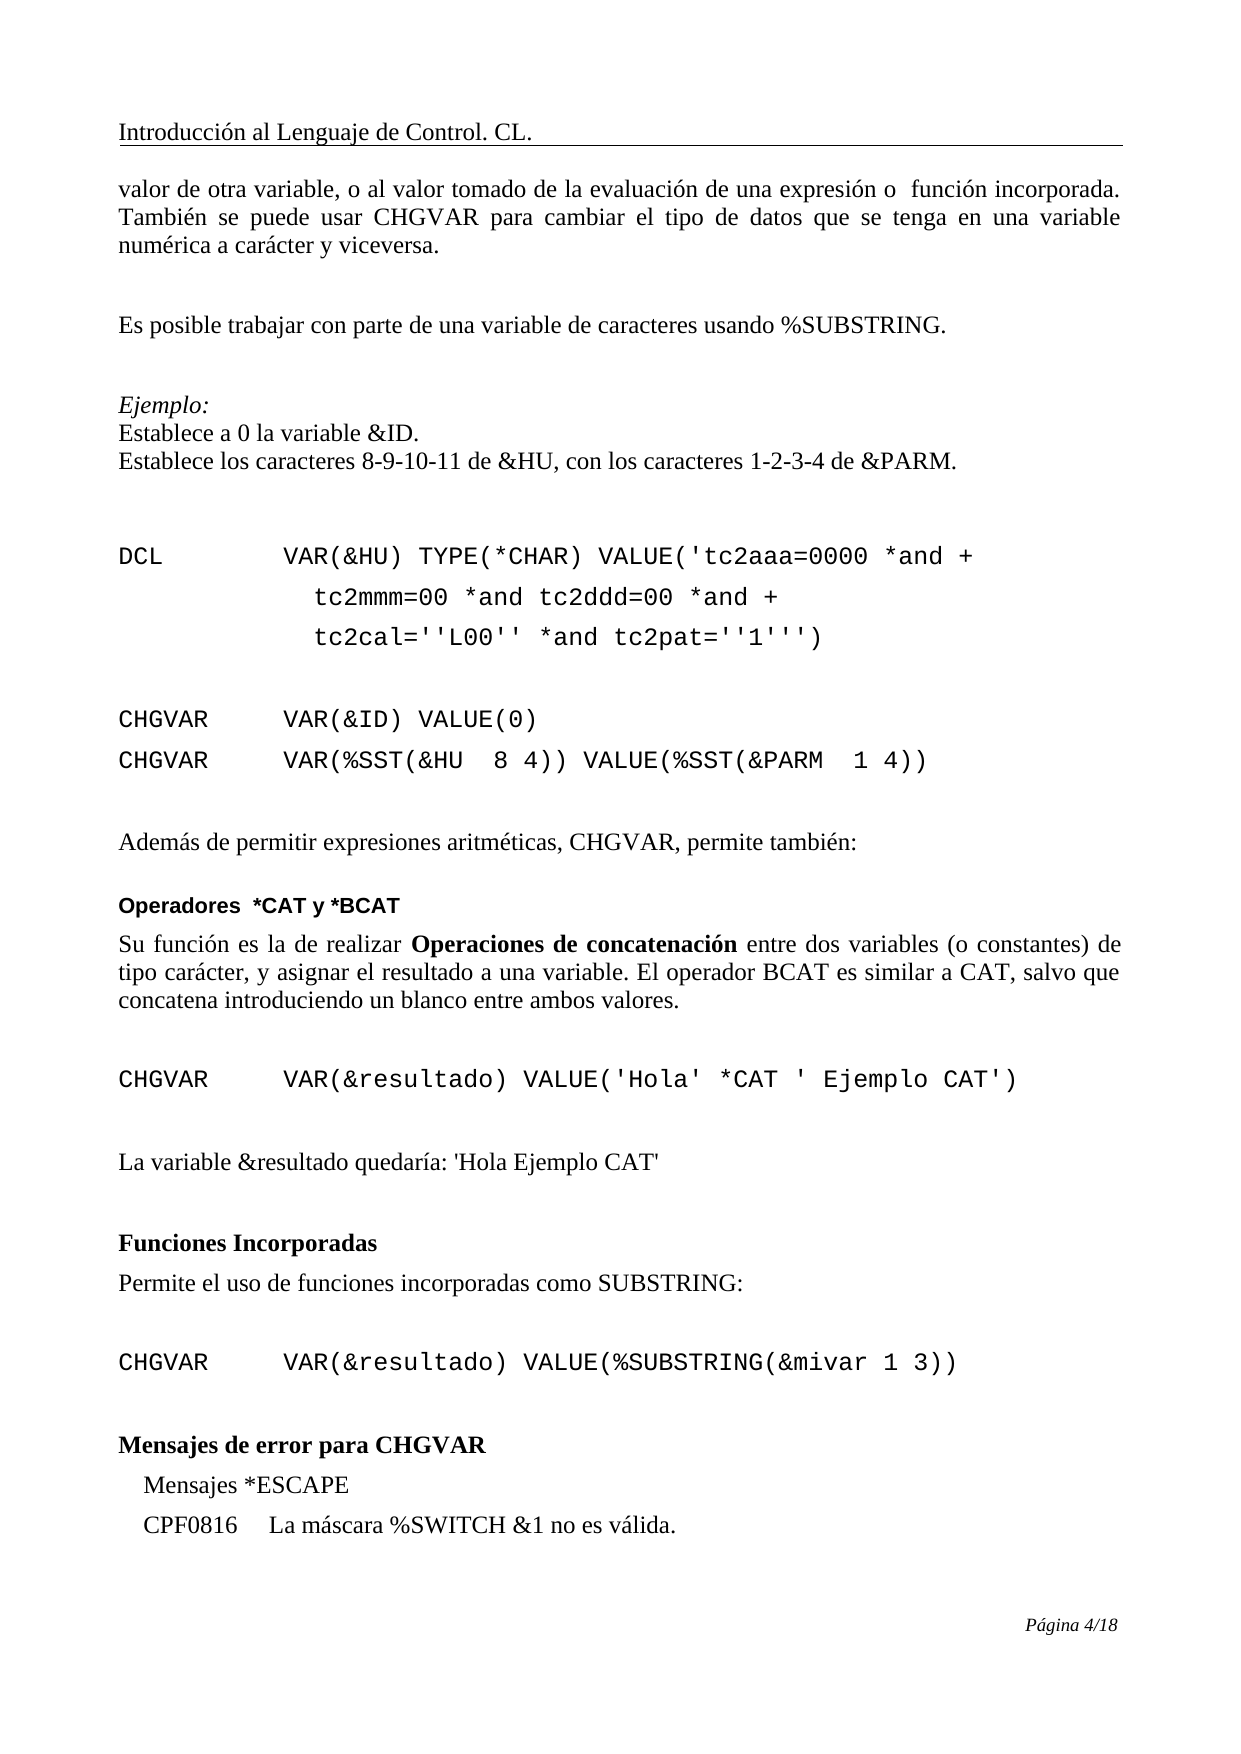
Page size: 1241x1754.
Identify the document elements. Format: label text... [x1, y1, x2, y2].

text CHGVAR VAR(&resultado) VALUE(%SUBSTRING(&mivar 1 3)) [118, 1350, 1122, 1378]
text Establece los caracteres 8-9-10-11 de &HU, con los caracteres 1-2-3-4 de &PARM. [118, 447, 1122, 475]
subtitle Operadores *CAT y *BCAT [118, 894, 1122, 918]
text Funciones Incorporadas [118, 1229, 1122, 1257]
text Además de permitir expresiones aritméticas, CHGVAR, permite también: [118, 828, 1122, 856]
text CHGVAR VAR(&ID) VALUE(0) [118, 707, 1122, 735]
text CHGVAR VAR(&resultado) VALUE('Hola' *CAT ' Ejemplo CAT') [118, 1066, 1122, 1095]
text Establece a 0 la variable &ID. [118, 419, 1122, 447]
text Permite el uso de funciones incorporadas como SUBSTRING: [118, 1269, 1122, 1297]
text Ejemplo: [118, 392, 1122, 419]
text CHGVAR VAR(%SST(&HU 8 4)) VALUE(%SST(&PARM 1 4)) [118, 747, 1122, 776]
text Es posible trabajar con parte de una variable de caracteres usando %SUBSTRING. [118, 311, 1122, 339]
text valor de otra variable, o al valor tomado de la evaluación de una expresión o función incorporada. También se puede usar CHGVAR para cambiar el tipo de datos que se tenga en una variable numérica a carácter y viceversa. [118, 175, 1122, 258]
text Mensajes *ESCAPE [118, 1471, 1122, 1499]
text tc2cal=''L00'' *and tc2pat=''1''') [118, 625, 1122, 653]
text Su función es la de realizar Operaciones de concatenación entre dos variables (o constantes) de tipo carácter, y asignar el resultado a una variable. El operador BCAT es similar a CAT, salvo que concatena introduciendo un blanco entre ambos valores. [118, 931, 1122, 1014]
text CPF0816 La máscara %SWITCH &1 no es válida. [118, 1511, 1122, 1539]
text tc2mmm=00 *and tc2ddd=00 *and + [118, 584, 1122, 612]
text Mensajes de error para CHGVAR [118, 1431, 1122, 1458]
text La variable &resultado quedaría: 'Hola Ejemplo CAT' [118, 1148, 1122, 1176]
text DCL VAR(&HU) TYPE(*CHAR) VALUE('tc2aaa=0000 *and + [118, 543, 1122, 572]
